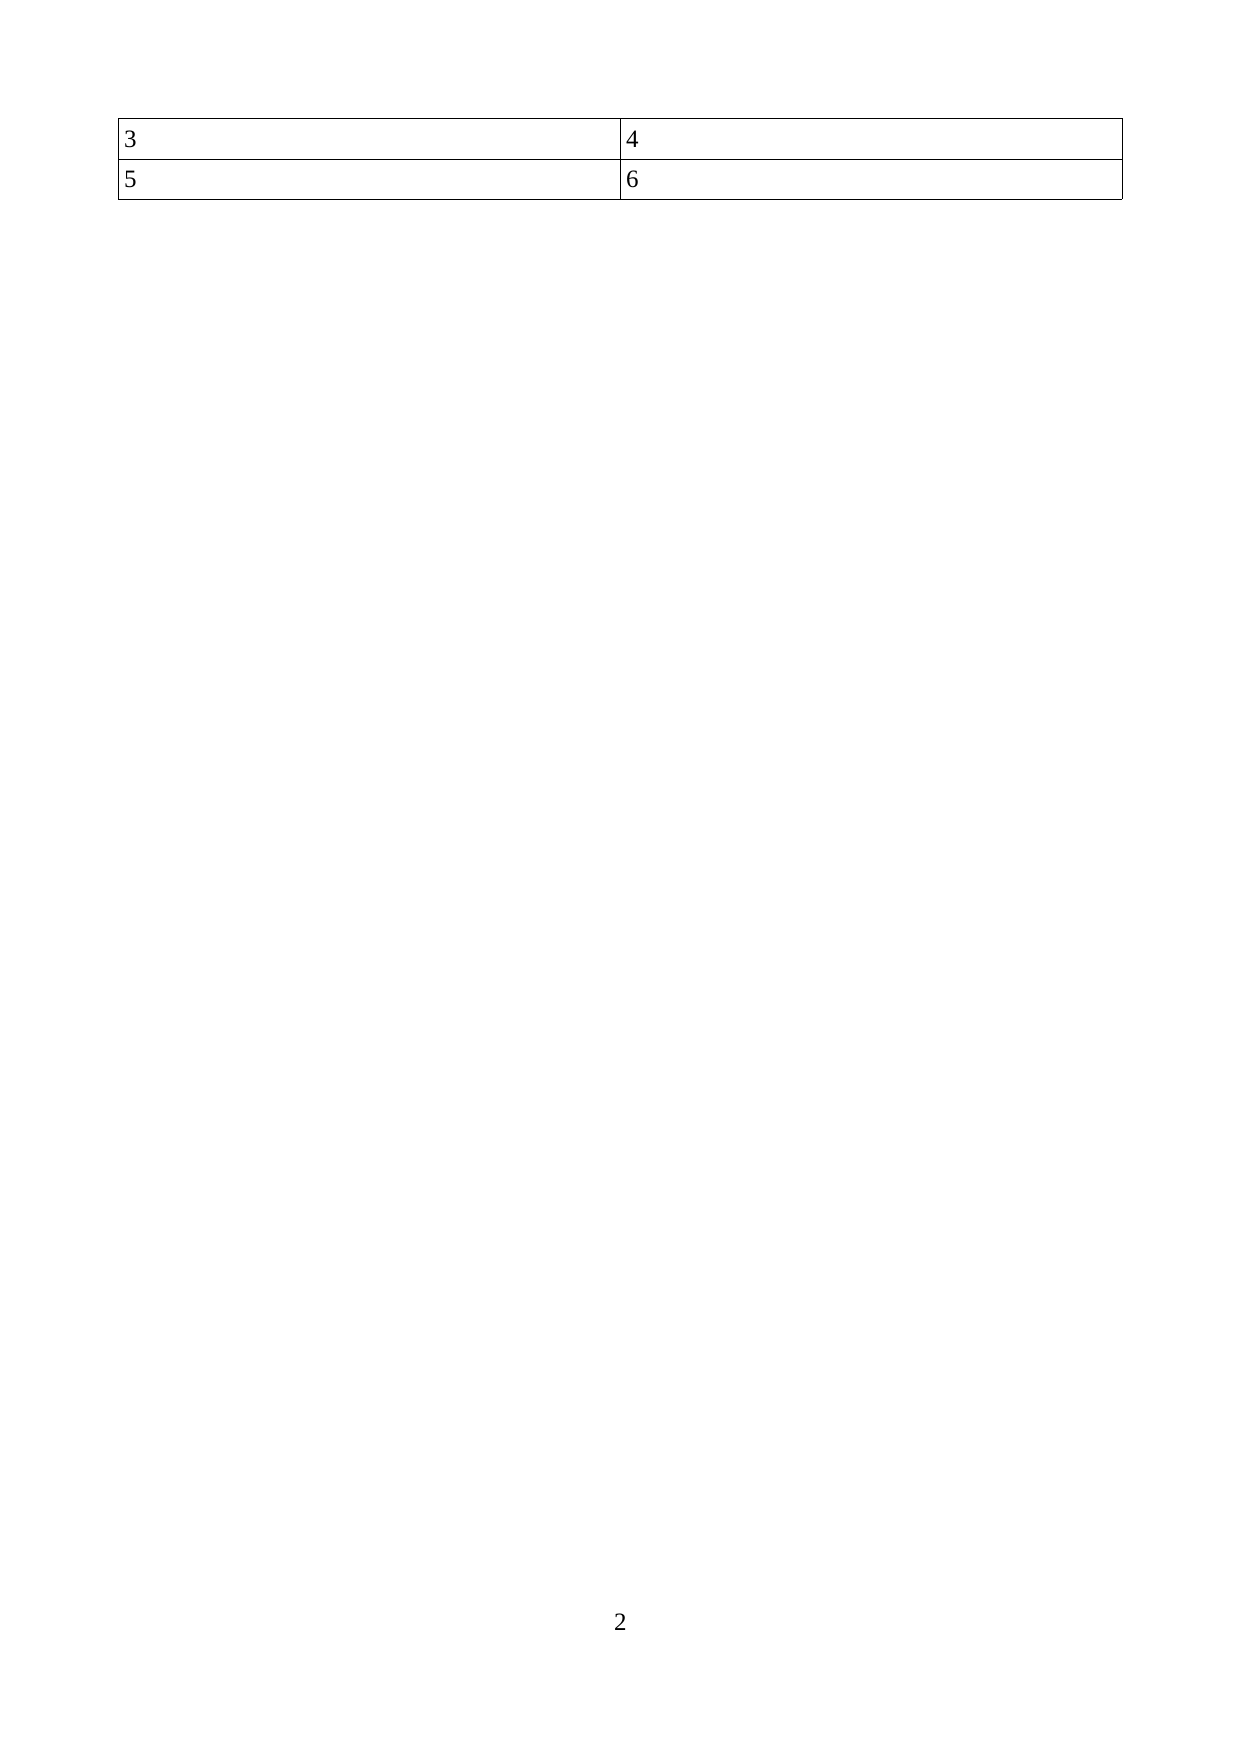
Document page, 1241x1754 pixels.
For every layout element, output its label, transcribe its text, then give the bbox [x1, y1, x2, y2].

table_header 3 [119, 119, 620, 158]
table_cell 6 [621, 160, 1122, 199]
table_cell 5 [119, 160, 620, 199]
table_header 4 [621, 119, 1122, 158]
